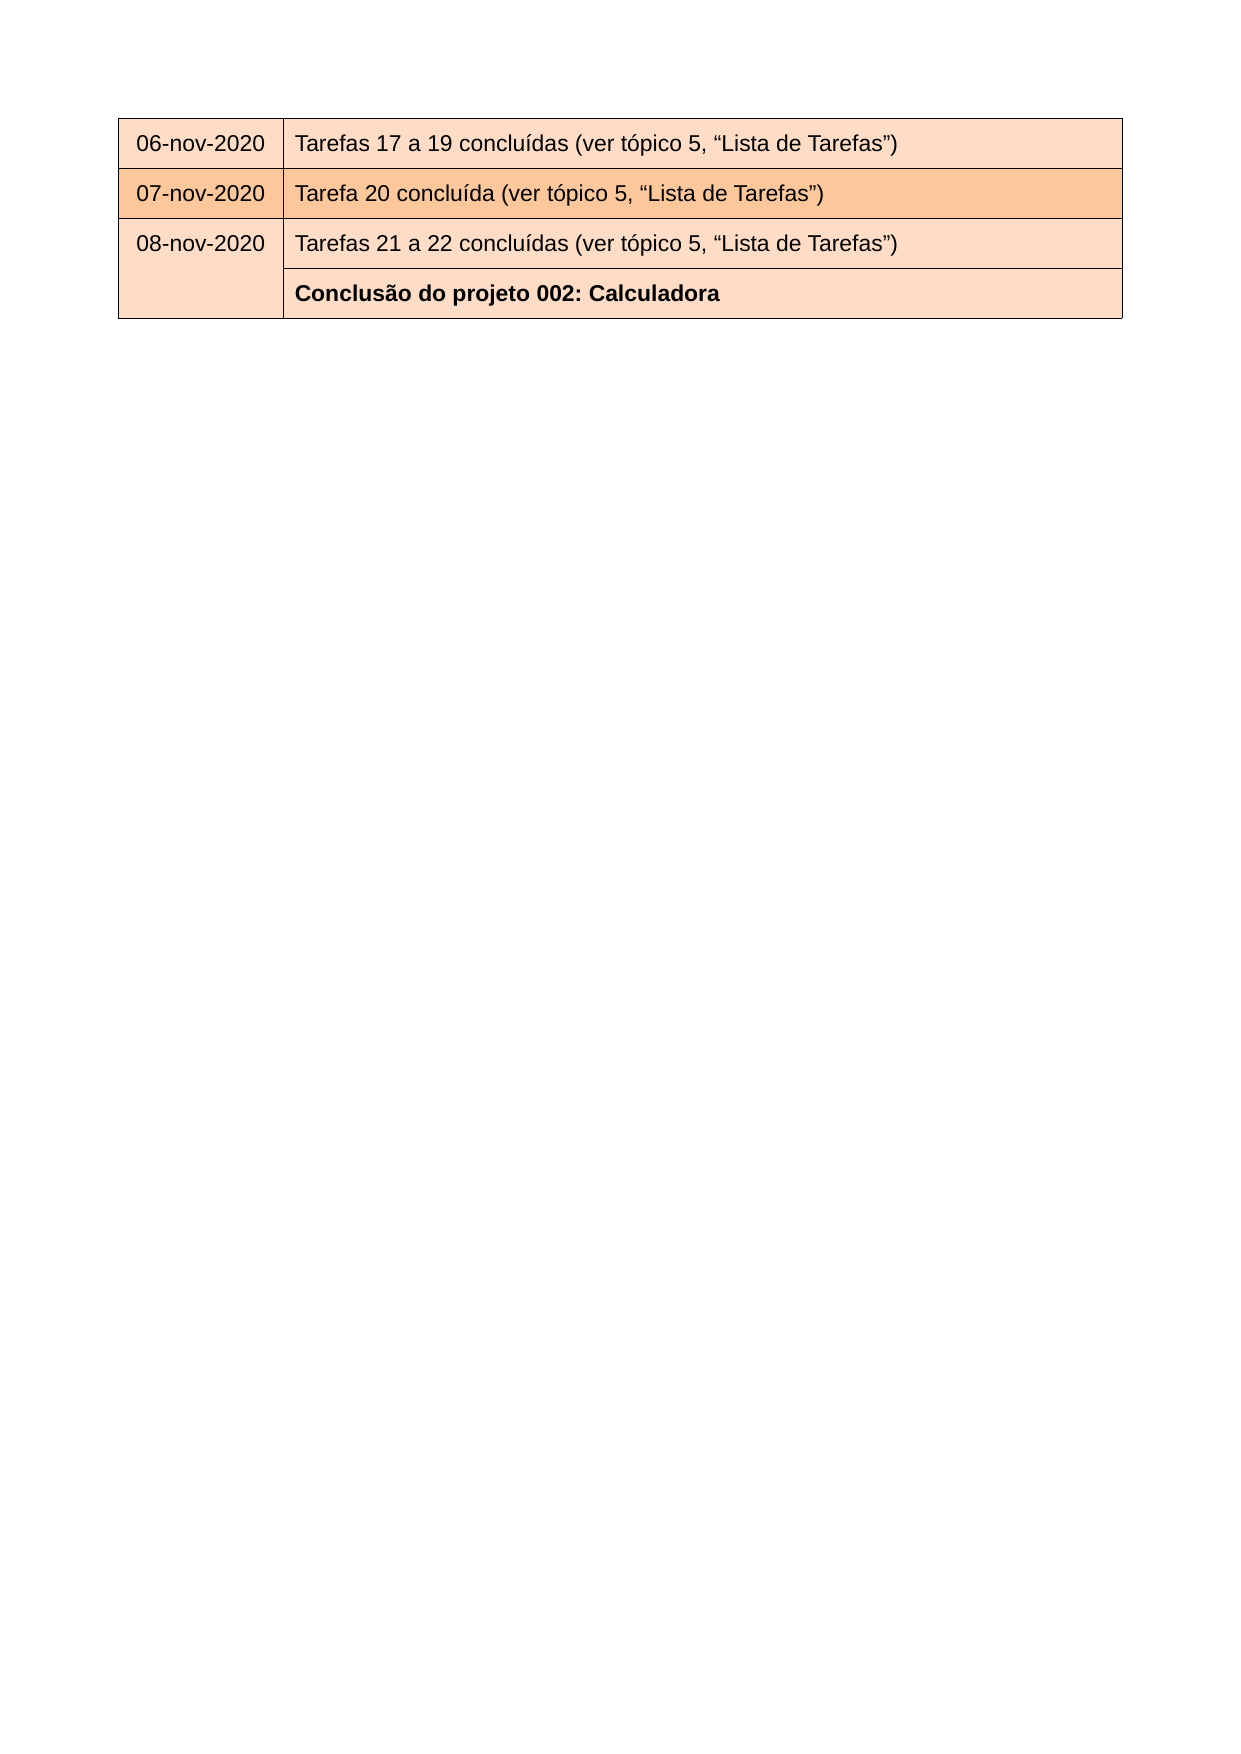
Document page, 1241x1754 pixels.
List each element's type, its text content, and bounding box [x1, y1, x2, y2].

table_cell Conclusão do projeto 002: Calculadora [284, 269, 1122, 318]
table_cell 07-nov-2020 [119, 169, 283, 218]
table_cell Tarefas 21 a 22 concluídas (ver tópico 5, “Lista de Tarefas”) [284, 219, 1122, 268]
table_cell 06-nov-2020 [119, 119, 283, 168]
table_cell 08-nov-2020 [119, 219, 283, 318]
table_cell Tarefas 17 a 19 concluídas (ver tópico 5, “Lista de Tarefas”) [284, 119, 1122, 168]
table_cell Tarefa 20 concluída (ver tópico 5, “Lista de Tarefas”) [284, 169, 1122, 218]
